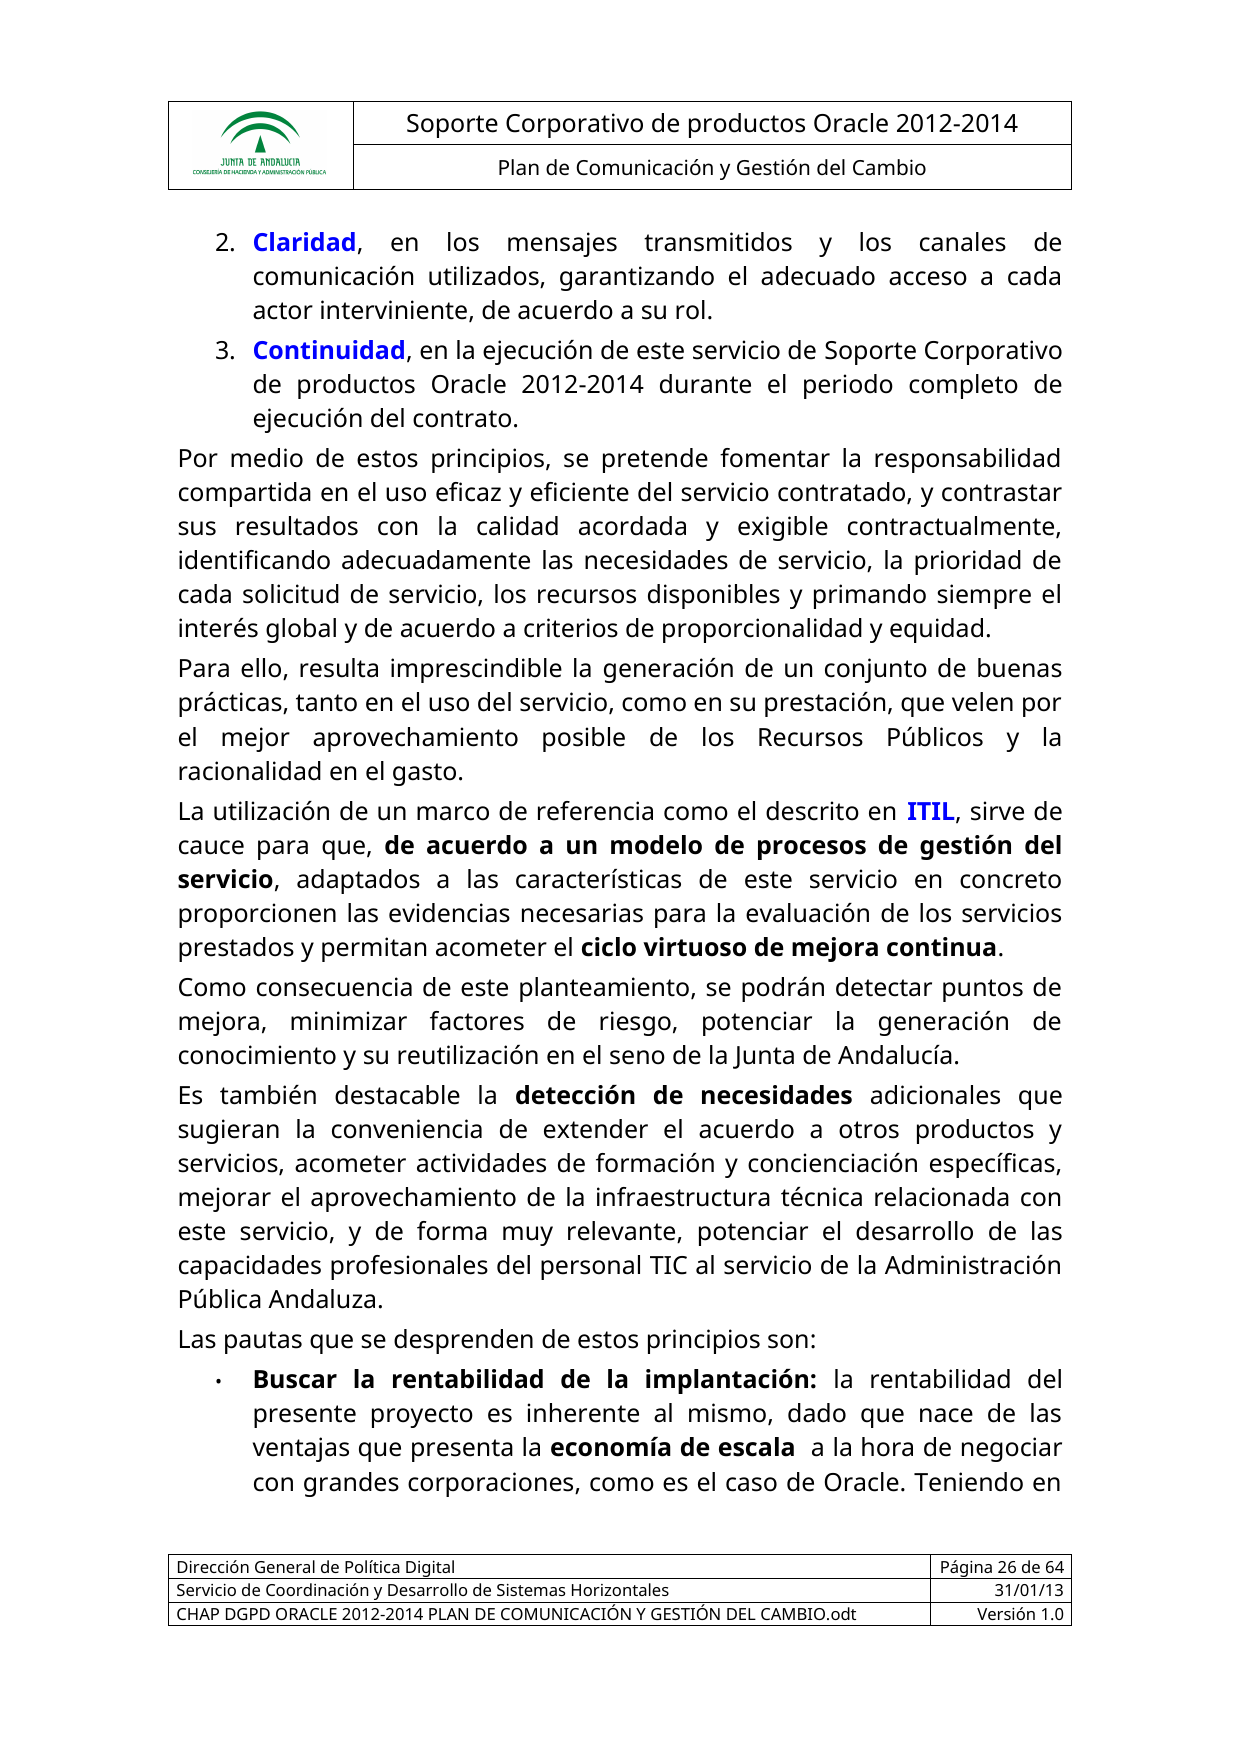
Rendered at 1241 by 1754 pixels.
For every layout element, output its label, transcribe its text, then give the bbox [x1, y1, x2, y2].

text Las pautas que se desprenden de estos principios son: [177, 1322, 1063, 1356]
list Continuidad, en la ejecución de este servicio de Soporte Corporativo de productos Oracle 2012-2014 durante el periodo completo de ejecución del contrato. [215, 333, 1063, 435]
list Buscar la rentabilidad de la implantación: la rentabilidad del presente proyecto es inherente al mismo, dado que nace de las ventajas que presenta la economía de escala a la hora de negociar con grandes corporaciones, como es el caso de Oracle. Teniendo en [215, 1362, 1063, 1498]
text Es también destacable la detección de necesidades adicionales que sugieran la conveniencia de extender el acuerdo a otros productos y servicios, acometer actividades de formación y concienciación específicas, mejorar el aprovechamiento de la infraestructura técnica relacionada con este servicio, y de forma muy relevante, potenciar el desarrollo de las capacidades profesionales del personal TIC al servicio de la Administración Pública Andaluza. [177, 1078, 1063, 1316]
picture [192, 110, 327, 175]
text Para ello, resulta imprescindible la generación de un conjunto de buenas prácticas, tanto en el uso del servicio, como en su prestación, que velen por el mejor aprovechamiento posible de los Recursos Públicos y la racionalidad en el gasto. [177, 651, 1063, 787]
list Claridad, en los mensajes transmitidos y los canales de comunicación utilizados, garantizando el adecuado acceso a cada actor interviniente, de acuerdo a su rol. [215, 224, 1063, 327]
text La utilización de un marco de referencia como el descrito en ITIL, sirve de cauce para que, de acuerdo a un modelo de procesos de gestión del servicio, adaptados a las características de este servicio en concreto proporcionen las evidencias necesarias para la evaluación de los servicios prestados y permitan acometer el ciclo virtuoso de mejora continua. [177, 793, 1063, 963]
text Por medio de estos principios, se pretende fomentar la responsabilidad compartida en el uso eficaz y eficiente del servicio contratado, y contrastar sus resultados con la calidad acordada y exigible contractualmente, identificando adecuadamente las necesidades de servicio, la prioridad de cada solicitud de servicio, los recursos disponibles y primando siempre el interés global y de acuerdo a criterios de proporcionalidad y equidad. [177, 441, 1063, 645]
text Como consecuencia de este planteamiento, se podrán detectar puntos de mejora, minimizar factores de riesgo, potenciar la generación de conocimiento y su reutilización en el seno de la Junta de Andalucía. [177, 969, 1063, 1072]
